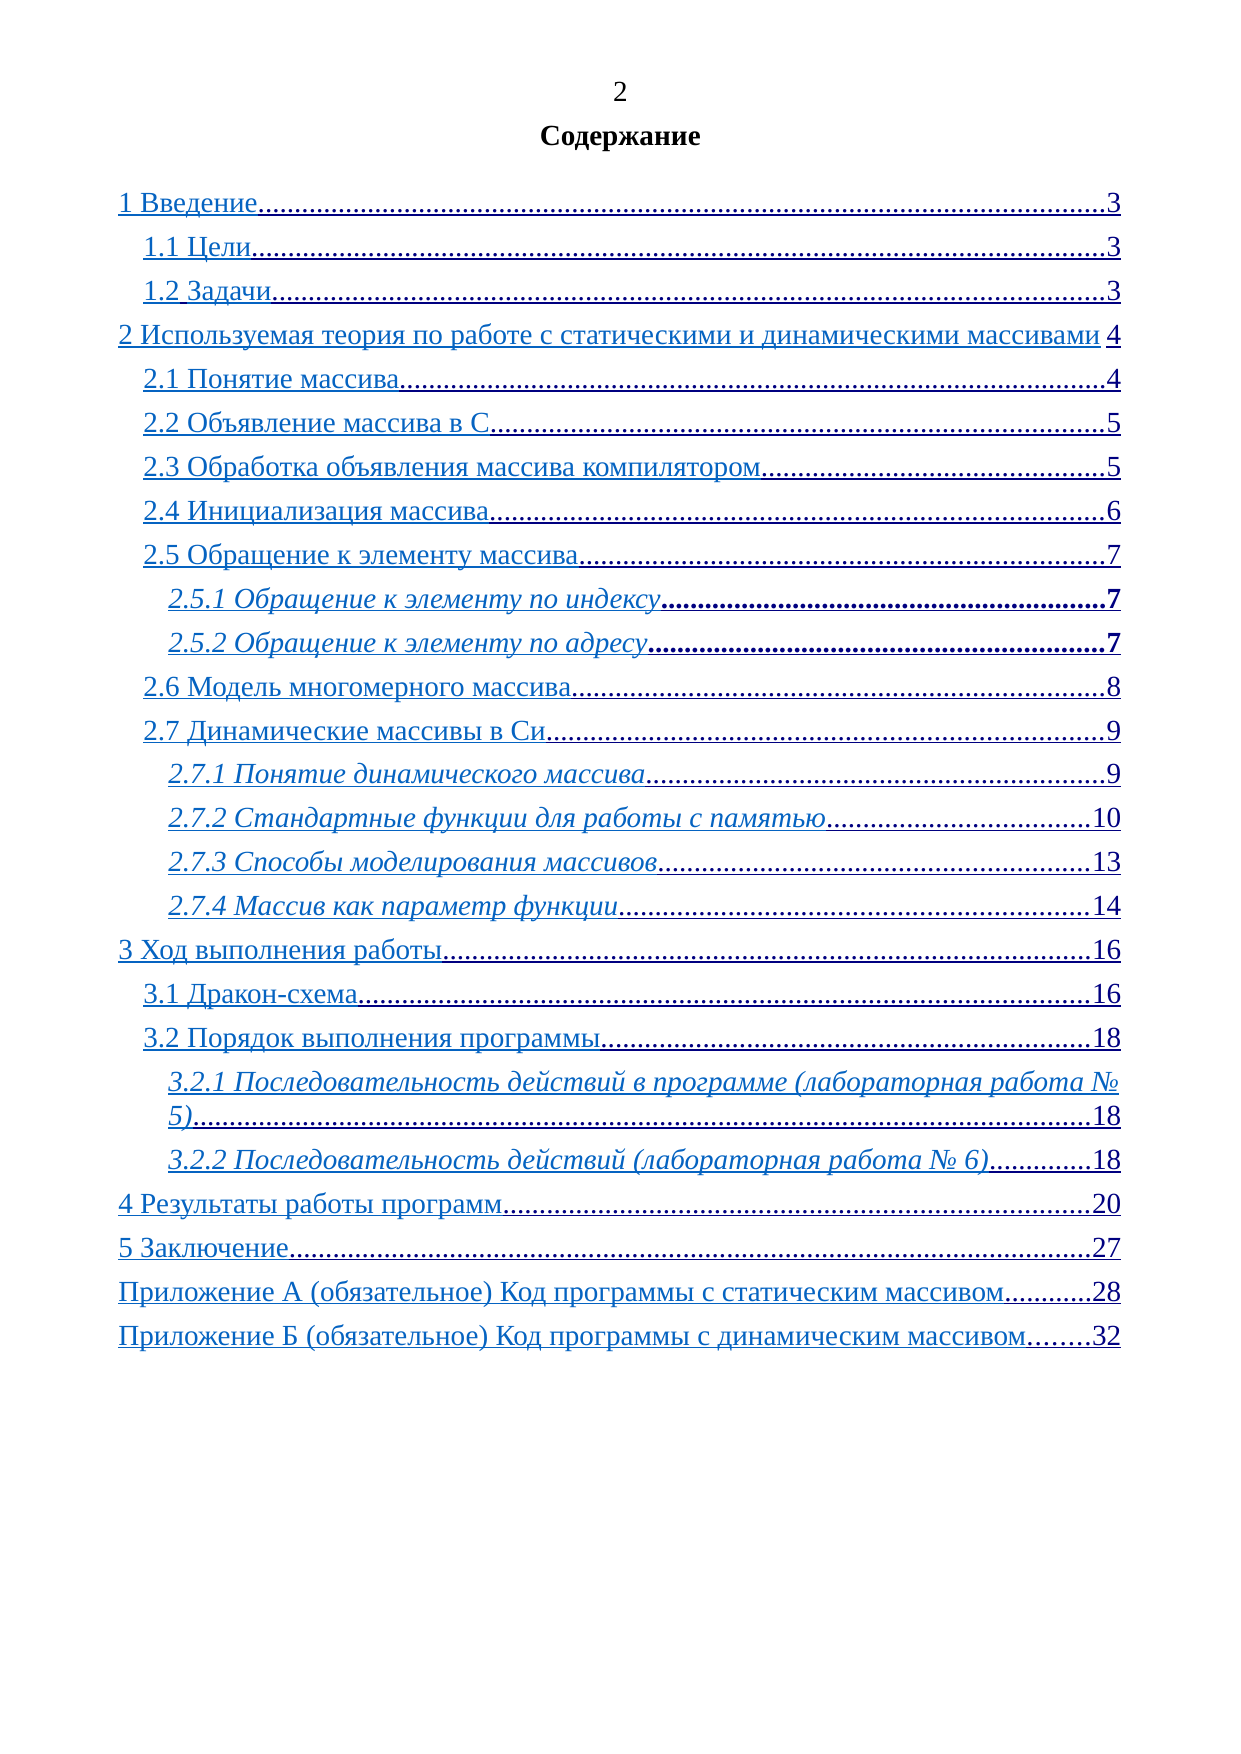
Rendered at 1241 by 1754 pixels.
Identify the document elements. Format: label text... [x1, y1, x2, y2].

text 2.7.1 Понятие динамического массива 9 [168, 757, 1122, 790]
text Приложение А (обязательное) Код программы с статическим массивом 28 [118, 1274, 1122, 1307]
text 2.7.2 Стандартные функции для работы с памятью 10 [168, 801, 1122, 834]
text 2.5.1 Обращение к элементу по индексу 7 [168, 581, 1122, 614]
text 2.5.2 Обращение к элементу по адресу 7 [168, 625, 1122, 658]
text 2.7.3 Способы моделирования массивов 13 [168, 844, 1122, 878]
text 2.6 Модель многомерного массива 8 [143, 669, 1122, 702]
text 2.2 Объявление массива в С 5 [143, 405, 1122, 438]
text 1 Введение 3 [118, 185, 1122, 219]
text 3.2 Порядок выполнения программы 18 [143, 1020, 1122, 1054]
text 2.4 Инициализация массива 6 [143, 493, 1122, 526]
text 3.1 Дракон-схема 16 [143, 976, 1122, 1010]
text 2.5 Обращение к элементу массива 7 [143, 537, 1122, 570]
text 1.2 Задачи 3 [143, 273, 1122, 307]
text 3.2.2 Последовательность действий (лабораторная работа № 6) 18 [168, 1142, 1122, 1175]
text 5 Заключение 27 [118, 1230, 1122, 1263]
text 2.7 Динамические массивы в Си 9 [143, 713, 1122, 746]
text 2.3 Обработка объявления массива компилятором 5 [143, 449, 1122, 482]
text 3 Ход выполнения работы 16 [118, 932, 1122, 966]
text 2 Используемая теория по работе с статическими и динамическими массивами 4 [118, 317, 1122, 351]
text Приложение Б (обязательное) Код программы с динамическим массивом 32 [118, 1318, 1122, 1351]
text 3.2.1 Последовательность действий в программе (лабораторная работа № 5) 18 [168, 1064, 1122, 1131]
text 2.7.4 Массив как параметр функции 14 [168, 888, 1122, 922]
text 4 Результаты работы программ 20 [118, 1186, 1122, 1219]
text Содержание [118, 118, 1122, 152]
text 1.1 Цели 3 [143, 229, 1122, 263]
text 2.1 Понятие массива 4 [143, 361, 1122, 394]
